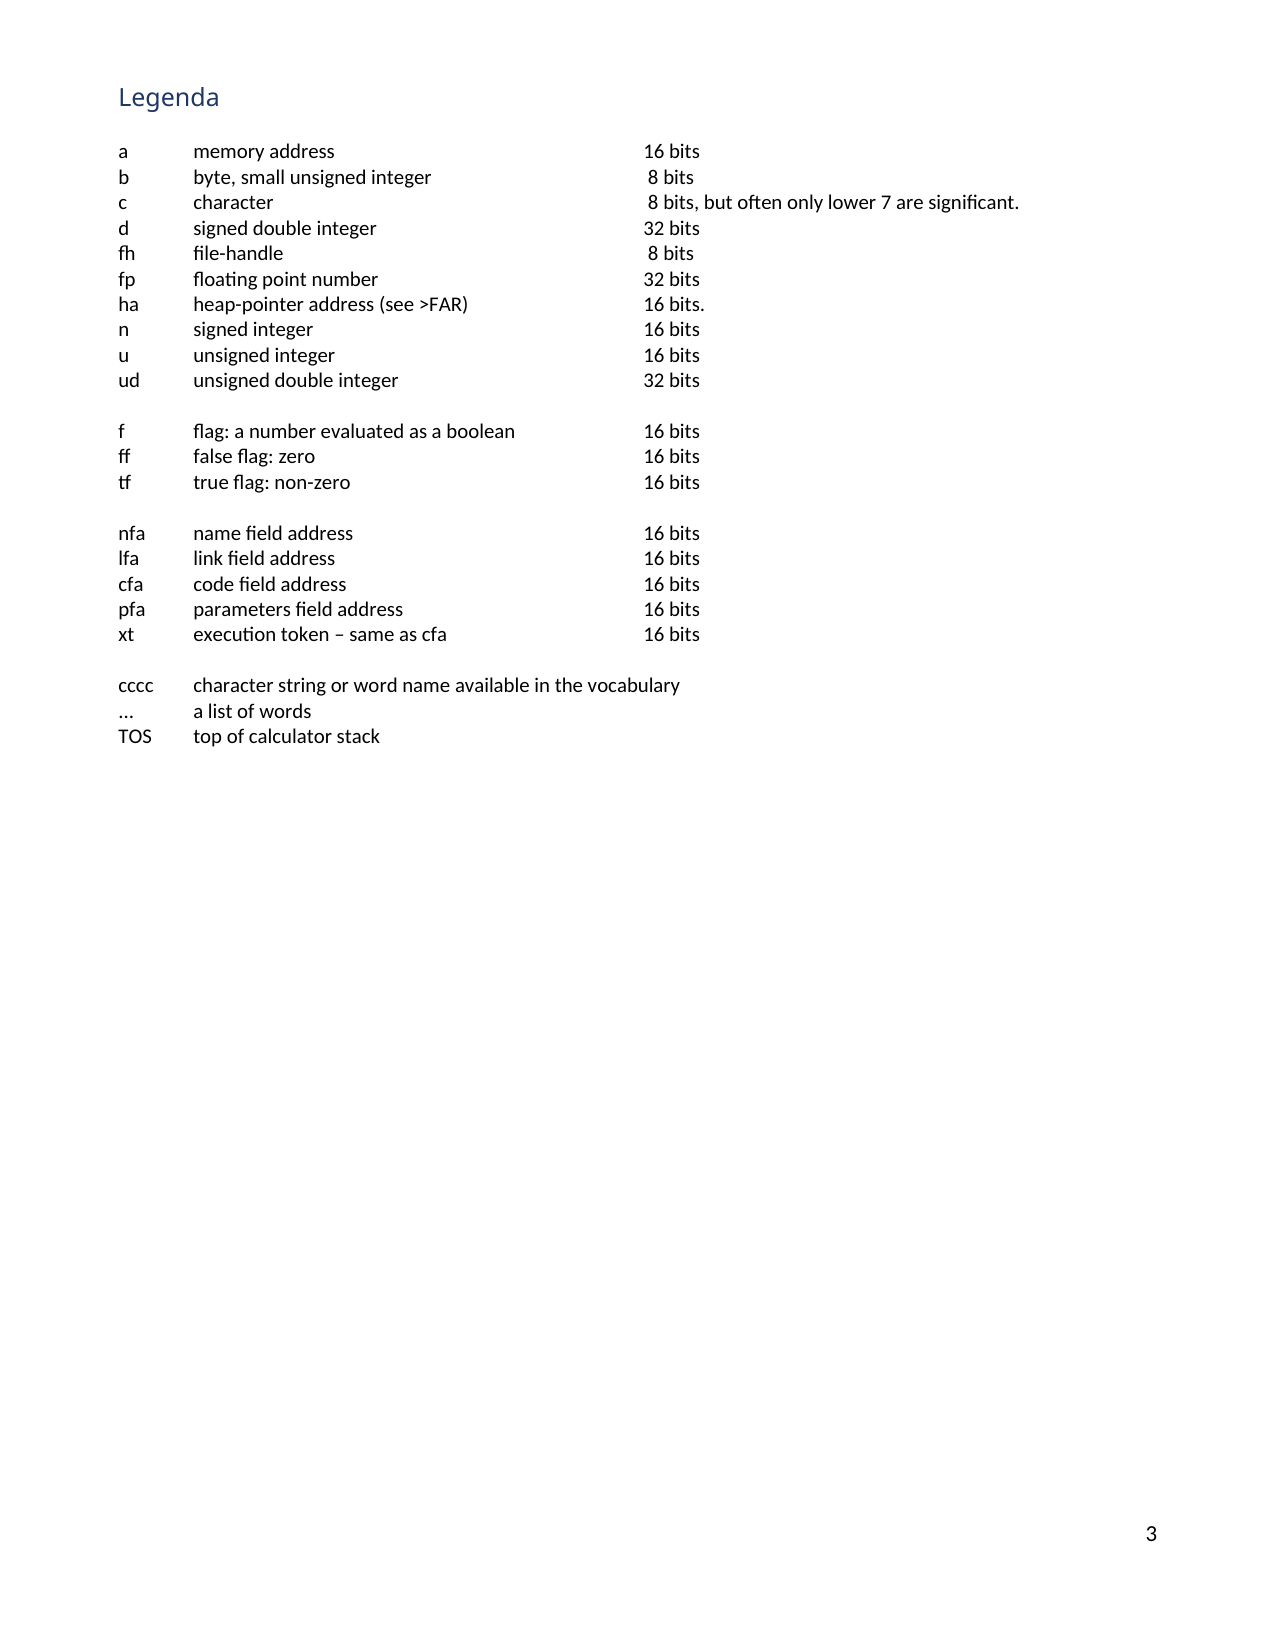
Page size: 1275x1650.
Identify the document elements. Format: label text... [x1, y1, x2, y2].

text d signed double integer 32 bits [118, 215, 1157, 240]
text fh file-handle 8 bits [118, 240, 1157, 266]
text a memory address 16 bits [118, 139, 1157, 164]
text pfa parameters field address 16 bits [118, 596, 1157, 622]
text xt execution token – same as cfa 16 bits [118, 622, 1157, 647]
text c character 8 bits, but often only lower 7 are significant. [118, 189, 1157, 215]
text nfa name field address 16 bits [118, 520, 1157, 545]
text b byte, small unsigned integer 8 bits [118, 164, 1157, 189]
text ff false flag: zero 16 bits [118, 444, 1157, 469]
text cfa code field address 16 bits [118, 571, 1157, 596]
text cccc character string or word name available in the vocabulary [118, 672, 1157, 698]
text f flag: a number evaluated as a boolean 16 bits [118, 418, 1157, 444]
text fp floating point number 32 bits [118, 266, 1157, 291]
text ha heap-pointer address (see >FAR) 16 bits. [118, 291, 1157, 317]
text u unsigned integer 16 bits [118, 342, 1157, 367]
text TOS top of calculator stack [118, 723, 1157, 749]
text tf true flag: non-zero 16 bits [118, 469, 1157, 494]
text ... a list of words [118, 698, 1157, 723]
text lfa link field address 16 bits [118, 545, 1157, 571]
text ud unsigned double integer 32 bits [118, 367, 1157, 393]
text n signed integer 16 bits [118, 317, 1157, 342]
subtitle Legenda [118, 79, 1157, 113]
